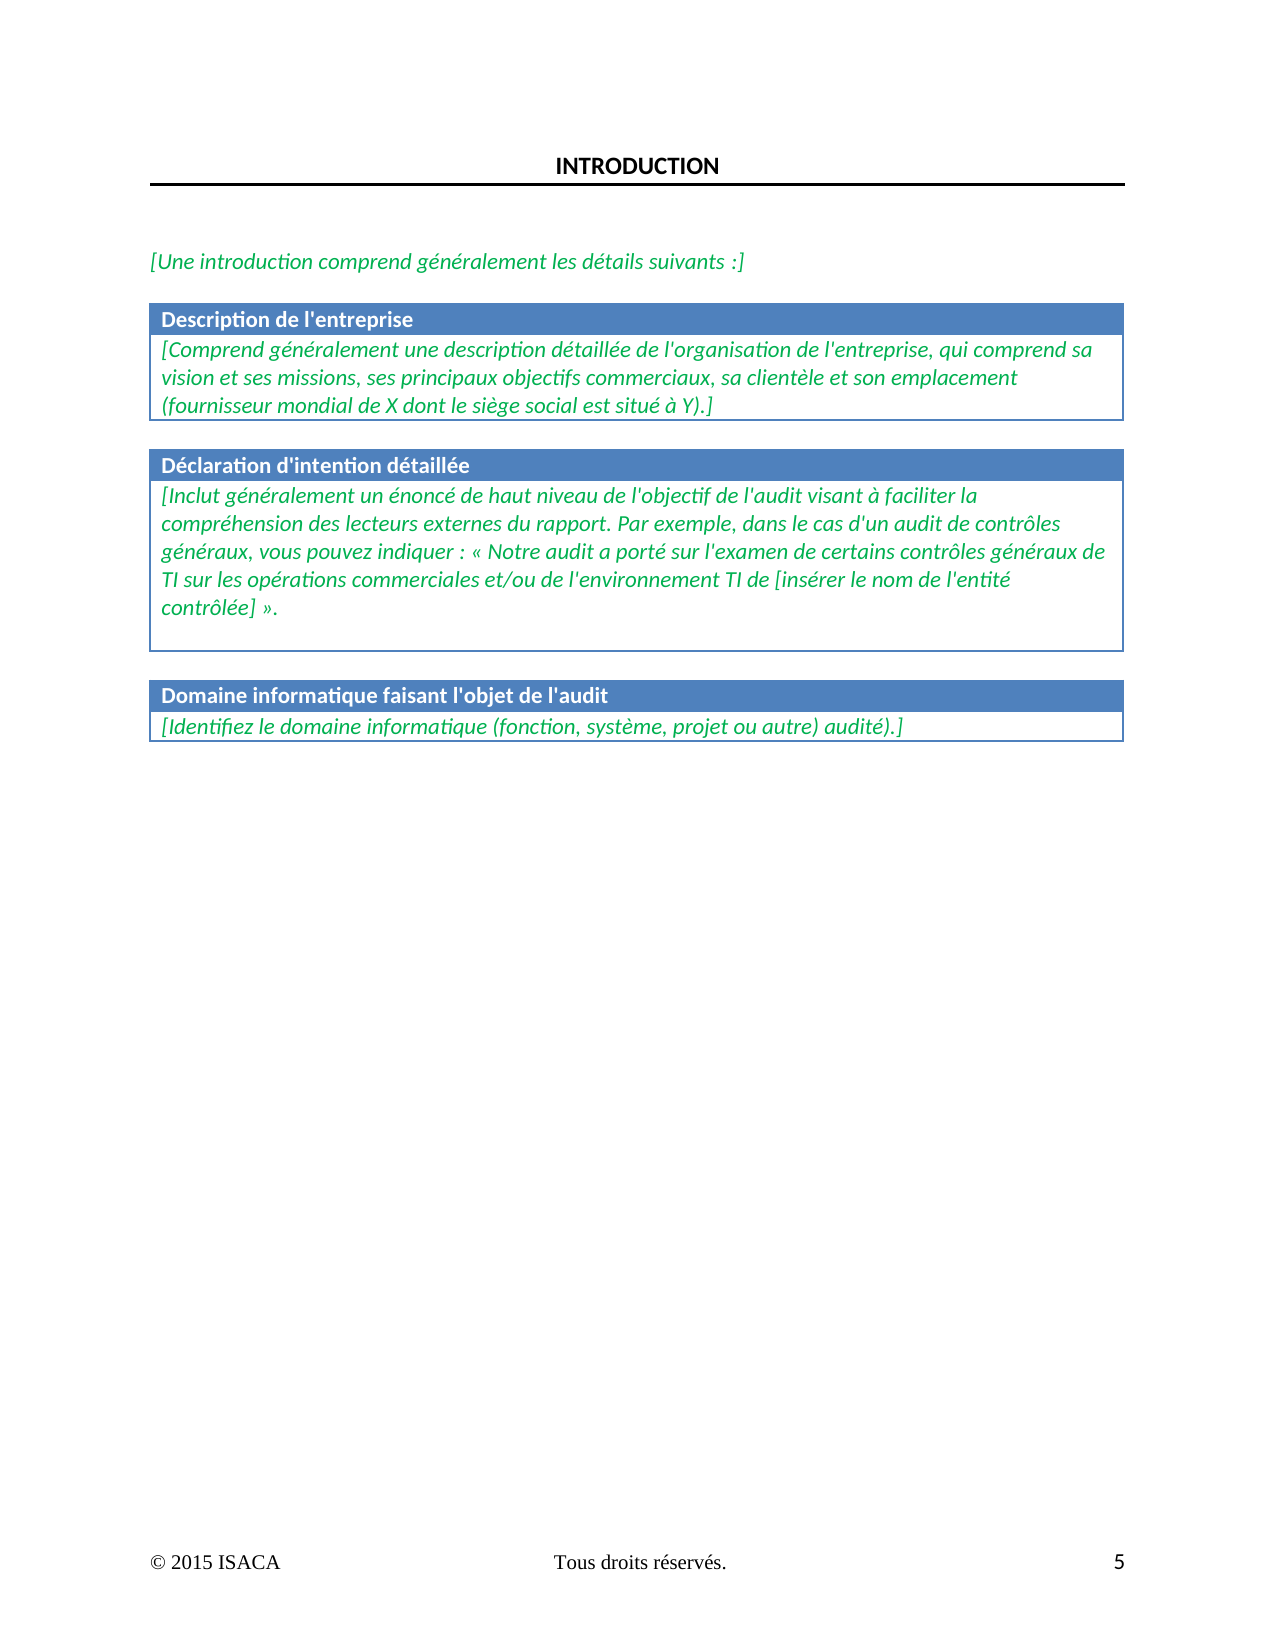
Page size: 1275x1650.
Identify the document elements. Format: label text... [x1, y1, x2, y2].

text INTRODUCTION [150, 150, 1125, 183]
table_header Déclaration d'intention détaillée [151, 451, 1122, 479]
text [Une introduction comprend généralement les détails suivants :] [150, 247, 1125, 275]
table_cell [Identifiez le domaine informatique (fonction, système, projet ou autre) audité).] [151, 712, 1122, 740]
table_cell [Comprend généralement une description détaillée de l'organisation de l'entreprise, qui comprend sa vision et ses missions, ses principaux objectifs commerciaux, sa clientèle et son emplacement (fournisseur mondial de X dont le siège social est situé à Y).] [151, 335, 1122, 419]
table_cell [Inclut généralement un énoncé de haut niveau de l'objectif de l'audit visant à faciliter la compréhension des lecteurs externes du rapport. Par exemple, dans le cas d'un audit de contrôles généraux, vous pouvez indiquer : « Notre audit a porté sur l'examen de certains contrôles généraux de TI sur les opérations commerciales et/ou de l'environnement TI de [insérer le nom de l'entité contrôlée] ». [151, 481, 1122, 649]
table_header Domaine informatique faisant l'objet de l'audit [151, 682, 1122, 710]
table_header Description de l'entreprise [151, 305, 1122, 333]
